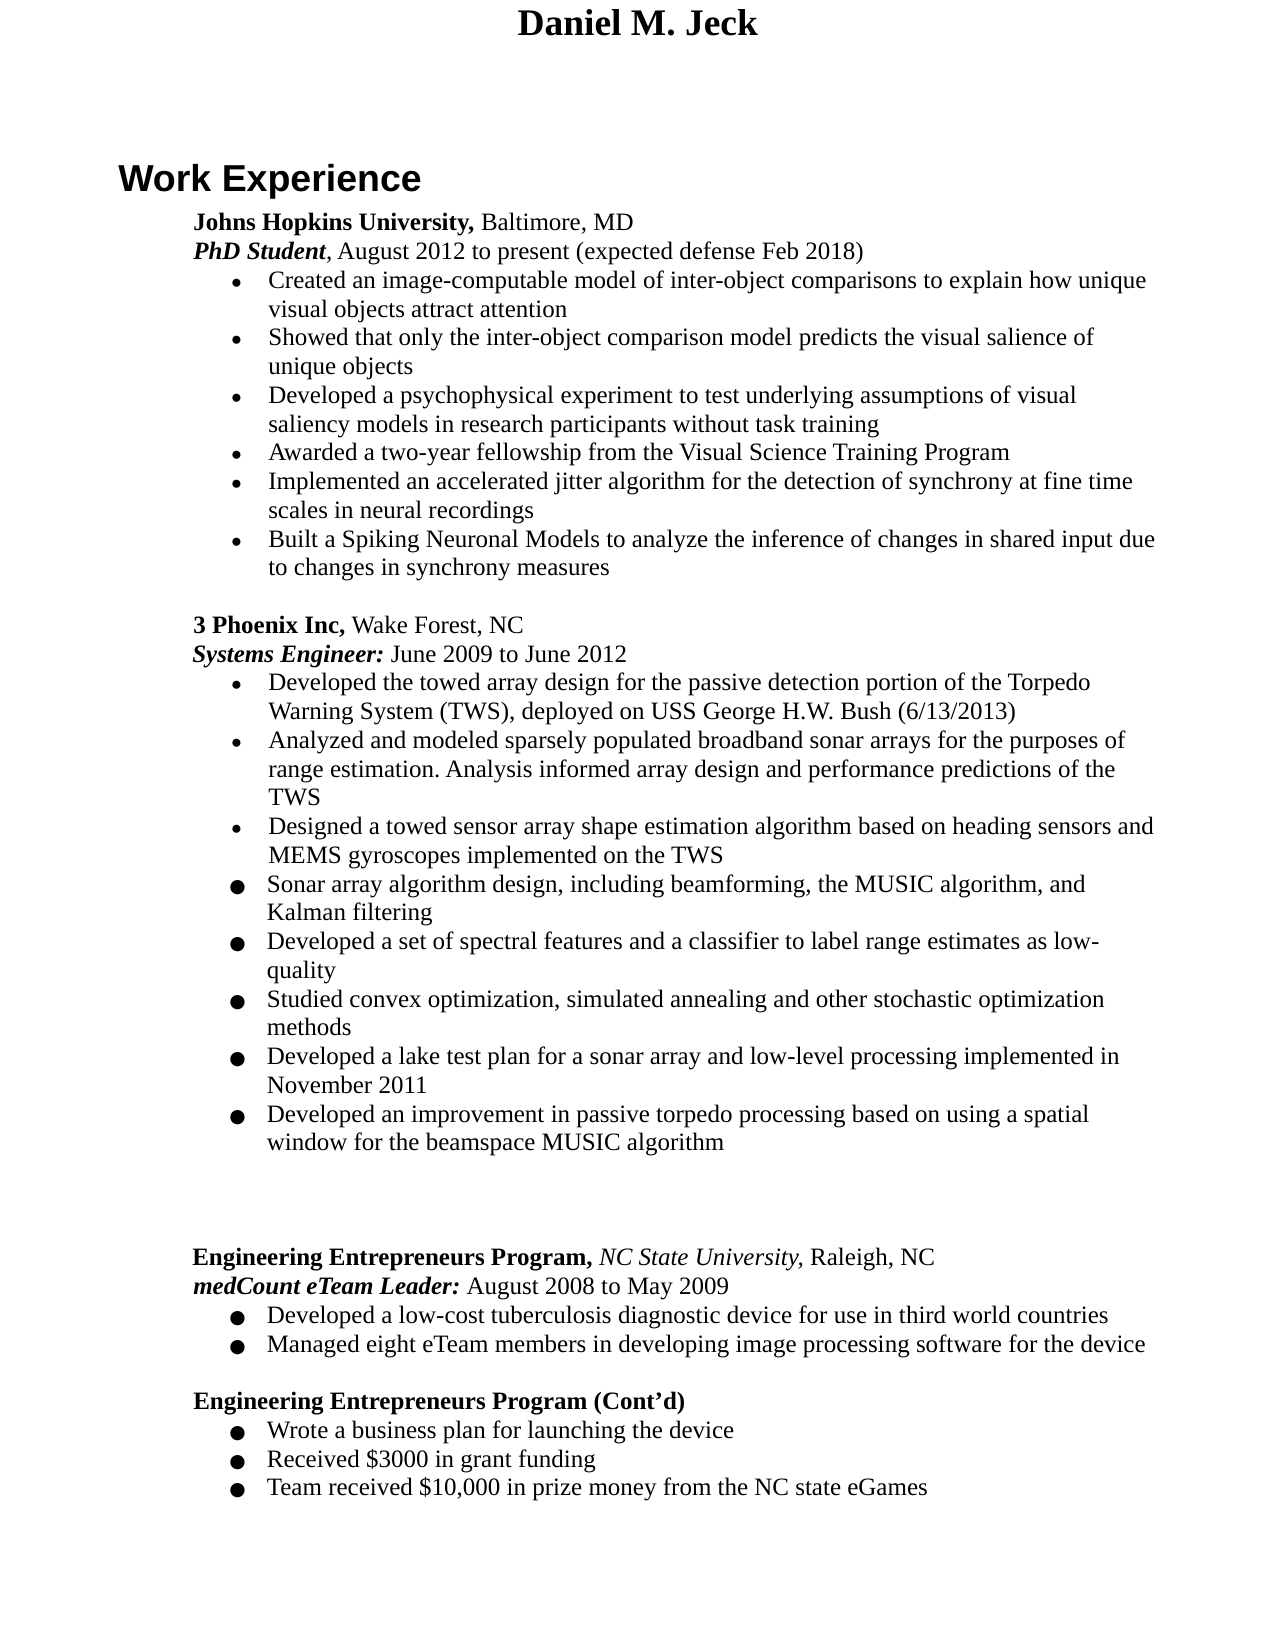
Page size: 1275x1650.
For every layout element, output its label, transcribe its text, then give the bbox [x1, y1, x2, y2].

list Analyzed and modeled sparsely populated broadband sonar arrays for the purposes of range estimation. Analysis informed array design and performance predictions of the TWS [231, 725, 1157, 811]
text Systems Engineer: June 2009 to June 2012 [118, 639, 1157, 667]
list Awarded a two-year fellowship from the Visual Science Training Program [231, 437, 1157, 466]
list Developed a lake test plan for a sonar array and low-level processing implemented in November 2011 [229, 1041, 1157, 1099]
text medCount eTeam Leader: August 2008 to May 2009 [118, 1271, 1157, 1300]
list Created an image-computable model of inter-object comparisons to explain how unique visual objects attract attention [231, 265, 1157, 322]
list Wrote a business plan for launching the device [229, 1415, 1157, 1444]
list Sonar array algorithm design, including beamforming, the MUSIC algorithm, and Kalman filtering [229, 869, 1157, 926]
list Studied convex optimization, simulated annealing and other stochastic optimization methods [229, 984, 1157, 1041]
list Developed a low-cost tuberculosis diagnostic device for use in third world countries [229, 1300, 1157, 1329]
list Team received $10,000 in prize money from the NC state eGames [229, 1472, 1157, 1501]
list Developed an improvement in passive torpedo processing based on using a spatial window for the beamspace MUSIC algorithm [229, 1099, 1157, 1156]
text Engineering Entrepreneurs Program, NC State University, Raleigh, NC [118, 1242, 1157, 1271]
list Built a Spiking Neuronal Models to analyze the inference of changes in shared input due to changes in synchrony measures [231, 524, 1157, 581]
list Received $3000 in grant funding [229, 1444, 1157, 1472]
list Showed that only the inter-object comparison model predicts the visual salience of unique objects [231, 322, 1157, 380]
list Developed a set of spectral features and a classifier to label range estimates as low-quality [229, 926, 1157, 984]
text PhD Student, August 2012 to present (expected defense Feb 2018) [118, 236, 1157, 265]
list Managed eight eTeam members in developing image processing software for the device [229, 1329, 1157, 1357]
list Developed a psychophysical experiment to test underlying assumptions of visual saliency models in research participants without task training [231, 380, 1157, 437]
subtitle Work Experience [118, 156, 1157, 199]
list Implemented an accelerated jitter algorithm for the detection of synchrony at fine time scales in neural recordings [231, 466, 1157, 524]
text 3 Phoenix Inc, Wake Forest, NC [118, 610, 1157, 639]
list Designed a towed sensor array shape estimation algorithm based on heading sensors and MEMS gyroscopes implemented on the TWS [231, 811, 1157, 869]
text Engineering Entrepreneurs Program (Cont’d) [118, 1386, 1157, 1415]
text Johns Hopkins University, Baltimore, MD [118, 207, 1157, 236]
list Developed the towed array design for the passive detection portion of the Torpedo Warning System (TWS), deployed on USS George H.W. Bush (6/13/2013) [231, 667, 1157, 725]
